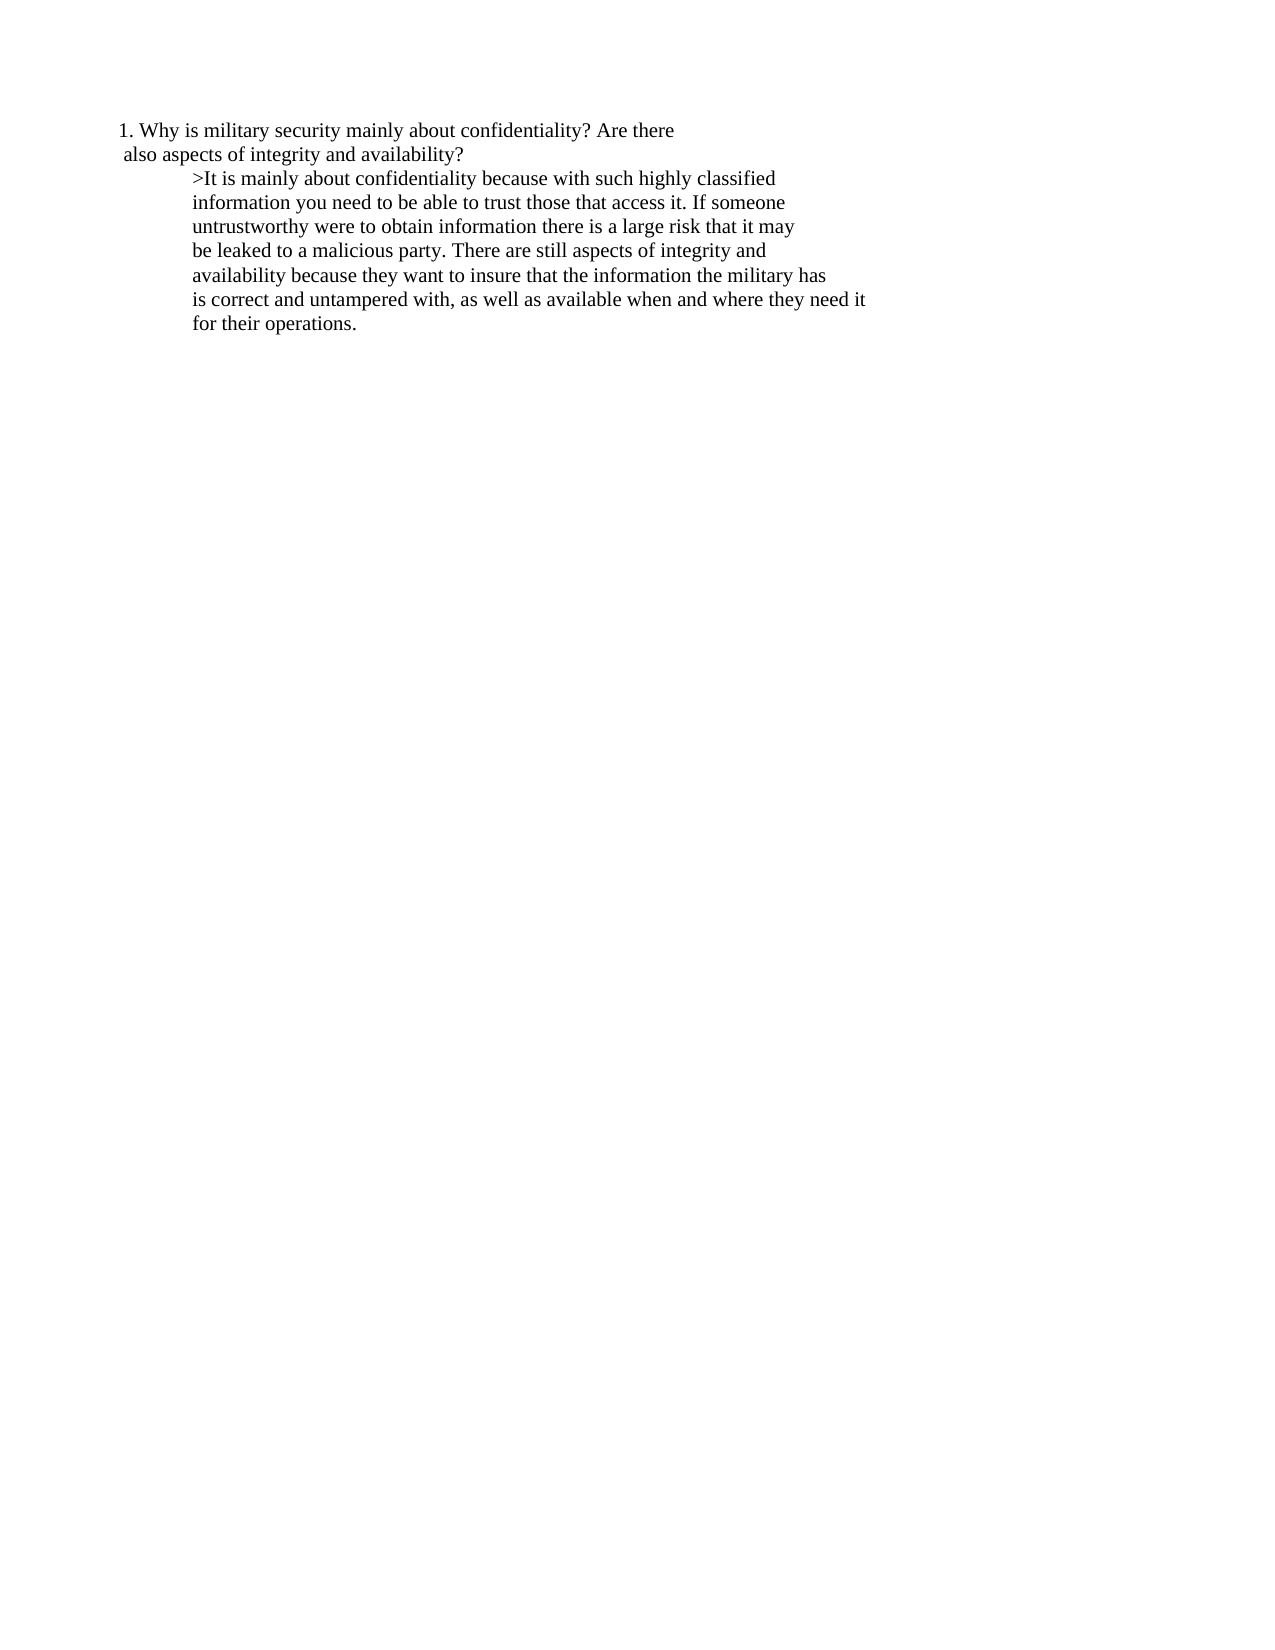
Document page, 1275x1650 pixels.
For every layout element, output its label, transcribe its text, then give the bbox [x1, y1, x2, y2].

text 1. Why is military security mainly about confidentiality? Are there [118, 118, 1157, 142]
text availability because they want to insure that the information the military has [118, 262, 1157, 287]
text for their operations. [118, 311, 1157, 335]
text >It is mainly about confidentiality because with such highly classified [118, 166, 1157, 190]
text is correct and untampered with, as well as available when and where they need it [118, 287, 1157, 311]
text also aspects of integrity and availability? [118, 142, 1157, 166]
text information you need to be able to trust those that access it. If someone [118, 190, 1157, 214]
text untrustworthy were to obtain information there is a large risk that it may [118, 214, 1157, 238]
text be leaked to a malicious party. There are still aspects of integrity and [118, 238, 1157, 262]
